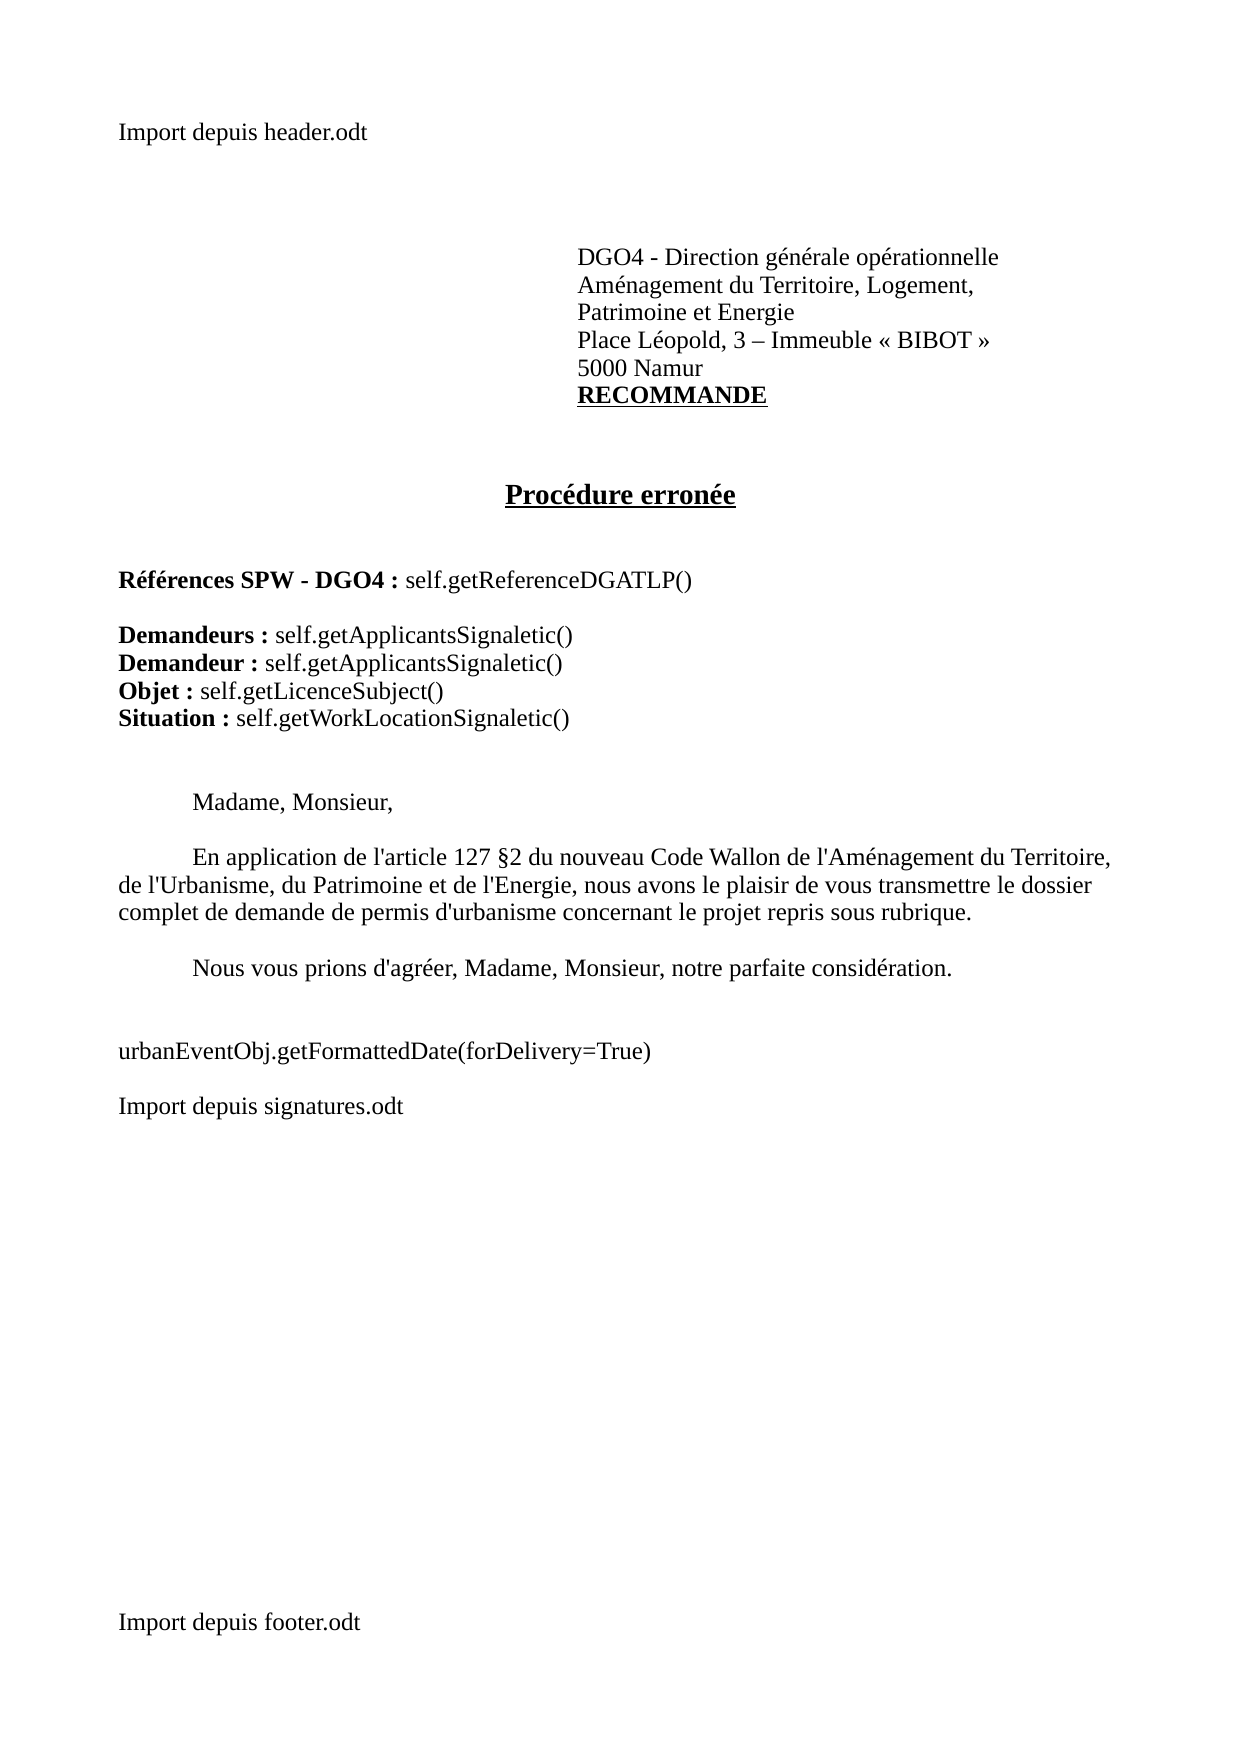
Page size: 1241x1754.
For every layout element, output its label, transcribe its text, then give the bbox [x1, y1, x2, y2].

title Procédure erronée [118, 478, 1122, 511]
text Nous vous prions d'agréer, Madame, Monsieur, notre parfaite considération. [118, 954, 1122, 982]
text En application de l'article 127 §2 du nouveau Code Wallon de l'Aménagement du Territoire, de l'Urbanisme, du Patrimoine et de l'Energie, nous avons le plaisir de vous transmettre le dossier complet de demande de permis d'urbanisme concernant le projet repris sous rubrique. [118, 843, 1122, 926]
text Demandeurs : self.getApplicantsSignaletic() [118, 621, 1122, 649]
text Objet : self.getLicenceSubject() [118, 677, 1122, 704]
text 5000 Namur [577, 354, 1028, 382]
text Madame, Monsieur, [118, 788, 1122, 815]
text Demandeur : self.getApplicantsSignaletic() [118, 649, 1122, 677]
text Place Léopold, 3 – Immeuble « BIBOT » [577, 326, 1028, 354]
text DGO4 - Direction générale opérationnelle [577, 243, 1028, 271]
text Aménagement du Territoire, Logement, Patrimoine et Energie [577, 271, 1028, 326]
text Import depuis header.odt [118, 118, 539, 146]
text urbanEventObj.getFormattedDate(forDelivery=True) [118, 1037, 1122, 1065]
text Situation : self.getWorkLocationSignaletic() [118, 704, 1122, 732]
title RECOMMANDE [577, 382, 1028, 409]
text Import depuis signatures.odt [118, 1092, 1122, 1120]
text Références SPW - DGO4 : self.getReferenceDGATLP() [118, 566, 1122, 594]
